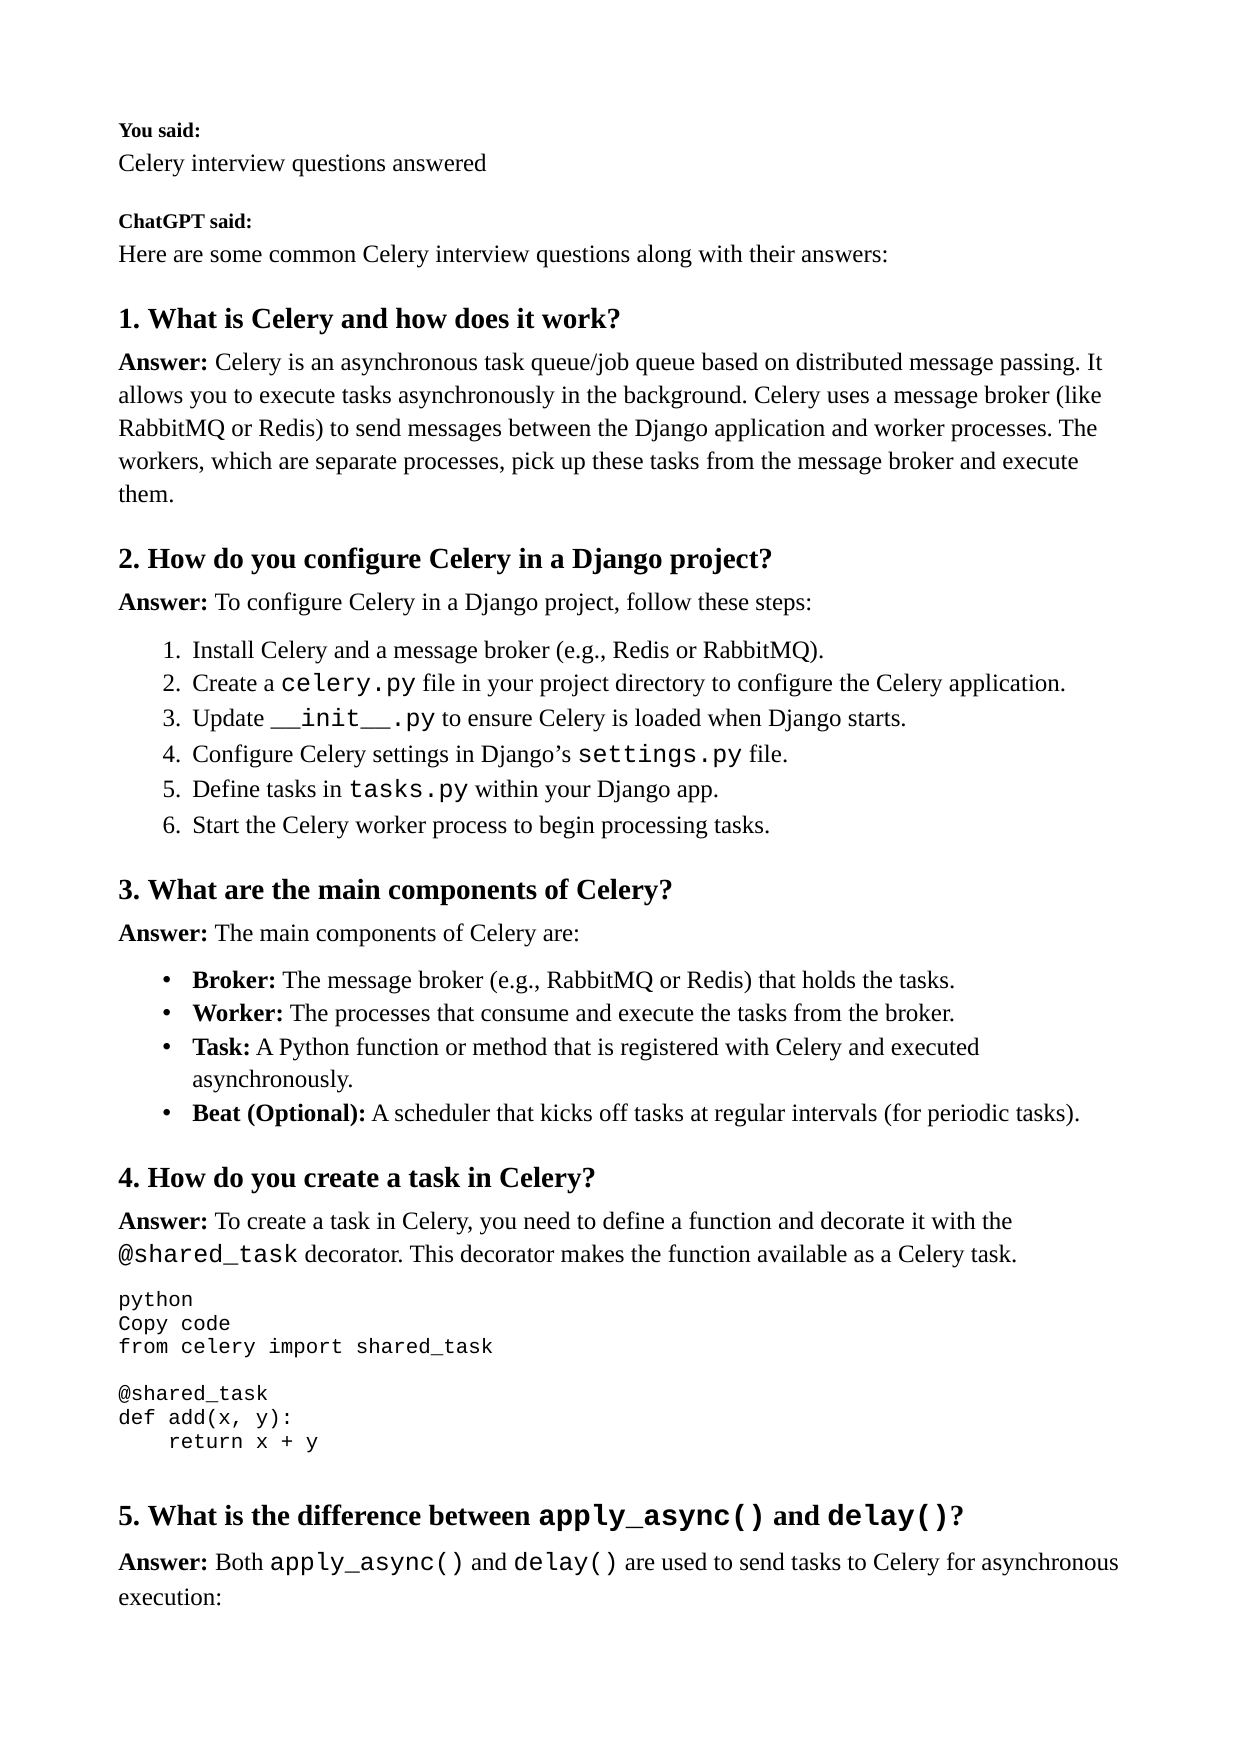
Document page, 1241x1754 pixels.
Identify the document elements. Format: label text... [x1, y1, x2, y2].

subtitle ChatGPT said: [118, 208, 1122, 233]
text @shared_task [118, 1383, 1122, 1407]
subtitle 2. How do you configure Celery in a Django project? [118, 541, 1122, 575]
text python [118, 1289, 1122, 1312]
subtitle 3. What are the main components of Celery? [118, 872, 1122, 905]
text Answer: To configure Celery in a Django project, follow these steps: [118, 587, 1122, 616]
text Answer: To create a task in Celery, you need to define a function and decorate it with the @shared_task decorator. This decorator makes the function available as a Celery task. [118, 1206, 1122, 1270]
list Install Celery and a message broker (e.g., Redis or RabbitMQ). [162, 635, 1122, 664]
subtitle You said: [118, 118, 1122, 142]
list Beat (Optional): A scheduler that kicks off tasks at regular intervals (for periodic tasks). [162, 1098, 1122, 1126]
text Answer: Celery is an asynchronous task queue/job queue based on distributed message passing. It allows you to execute tasks asynchronously in the background. Celery uses a message broker (like RabbitMQ or Redis) to send messages between the Django application and worker processes. The workers, which are separate processes, pick up these tasks from the message broker and execute them. [118, 347, 1122, 508]
list Broker: The message broker (e.g., RabbitMQ or Redis) that holds the tasks. [162, 966, 1122, 994]
list Update __init__.py to ensure Celery is loaded when Django starts. [162, 703, 1122, 734]
subtitle 1. What is Celery and how does it work? [118, 301, 1122, 334]
list Worker: The processes that consume and execute the tasks from the broker. [162, 998, 1122, 1027]
text Here are some common Celery interview questions along with their answers: [118, 239, 1122, 268]
subtitle 5. What is the difference between apply_async() and delay()? [118, 1498, 1122, 1534]
list Define tasks in tasks.py within your Django app. [162, 774, 1122, 805]
text from celery import shared_task [118, 1336, 1122, 1360]
text Celery interview questions answered [118, 148, 1122, 177]
subtitle 4. How do you create a task in Celery? [118, 1160, 1122, 1193]
text Answer: Both apply_async() and delay() are used to send tasks to Celery for asynchronous execution: [118, 1547, 1122, 1611]
list Configure Celery settings in Django’s settings.py file. [162, 739, 1122, 770]
text Answer: The main components of Celery are: [118, 918, 1122, 947]
text def add(x, y): [118, 1407, 1122, 1431]
text return x + y [118, 1431, 1122, 1454]
list Task: A Python function or method that is registered with Celery and executed asynchronously. [162, 1032, 1122, 1093]
list Start the Celery worker process to begin processing tasks. [162, 810, 1122, 838]
list Create a celery.py file in your project directory to configure the Celery application. [162, 668, 1122, 699]
text Copy code [118, 1312, 1122, 1336]
